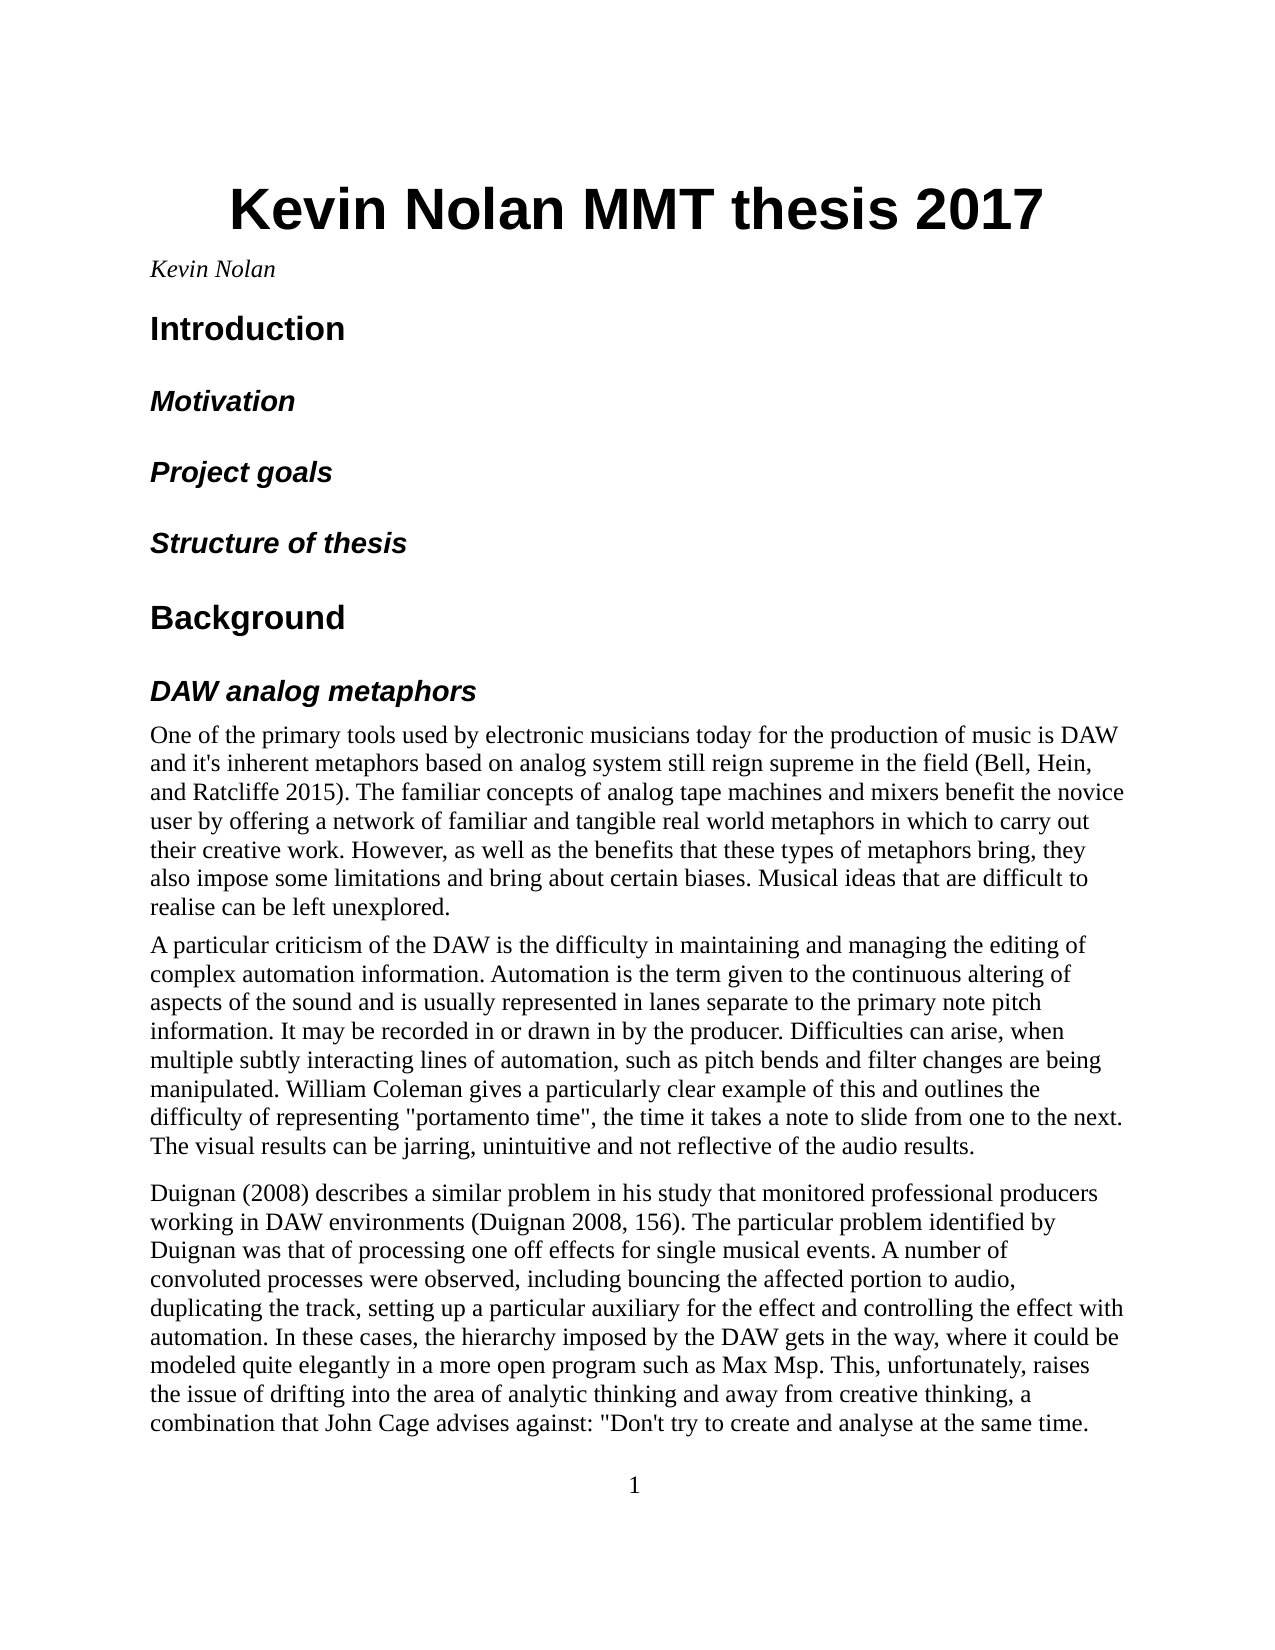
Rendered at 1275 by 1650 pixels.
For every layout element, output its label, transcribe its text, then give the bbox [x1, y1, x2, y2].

subtitle Introduction [150, 308, 1125, 347]
title Kevin Nolan MMT thesis 2017 [150, 175, 1125, 242]
subtitle Project goals [150, 456, 1125, 489]
subtitle Motivation [150, 384, 1125, 418]
text One of the primary tools used by electronic musicians today for the production of music is DAW and it's inherent metaphors based on analog system still reign supreme in the field (Bell, Hein, and Ratcliffe 2015). The familiar concepts of analog tape machines and mixers benefit the novice user by offering a network of familiar and tangible real world metaphors in which to carry out their creative work. However, as well as the benefits that these types of metaphors bring, they also impose some limitations and bring about certain biases. Musical ideas that are difficult to realise can be left unexplored. [150, 720, 1125, 921]
text Kevin Nolan [150, 254, 1125, 283]
subtitle Structure of thesis [150, 527, 1125, 560]
text A particular criticism of the DAW is the difficulty in maintaining and managing the editing of complex automation information. Automation is the term given to the continuous altering of aspects of the sound and is usually represented in lanes separate to the primary note pitch information. It may be recorded in or drawn in by the producer. Difficulties can arise, when multiple subtly interacting lines of automation, such as pitch bends and filter changes are being manipulated. William Coleman gives a particularly clear example of this and outlines the difficulty of representing "portamento time", the time it takes a note to slide from one to the next. The visual results can be jarring, unintuitive and not reflective of the audio results. [150, 930, 1125, 1160]
subtitle DAW analog metaphors [150, 674, 1125, 707]
text Duignan (2008) describes a similar problem in his study that monitored professional producers working in DAW environments (Duignan 2008, 156). The particular problem identified by Duignan was that of processing one off effects for single musical events. A number of convoluted processes were observed, including bouncing the affected portion to audio, duplicating the track, setting up a particular auxiliary for the effect and controlling the effect with automation. In these cases, the hierarchy imposed by the DAW gets in the way, where it could be modeled quite elegantly in a more open program such as Max Msp. This, unfortunately, raises the issue of drifting into the area of analytic thinking and away from creative thinking, a combination that John Cage advises against: "Don't try to create and analyse at the same time. [150, 1178, 1125, 1437]
subtitle Background [150, 598, 1125, 636]
